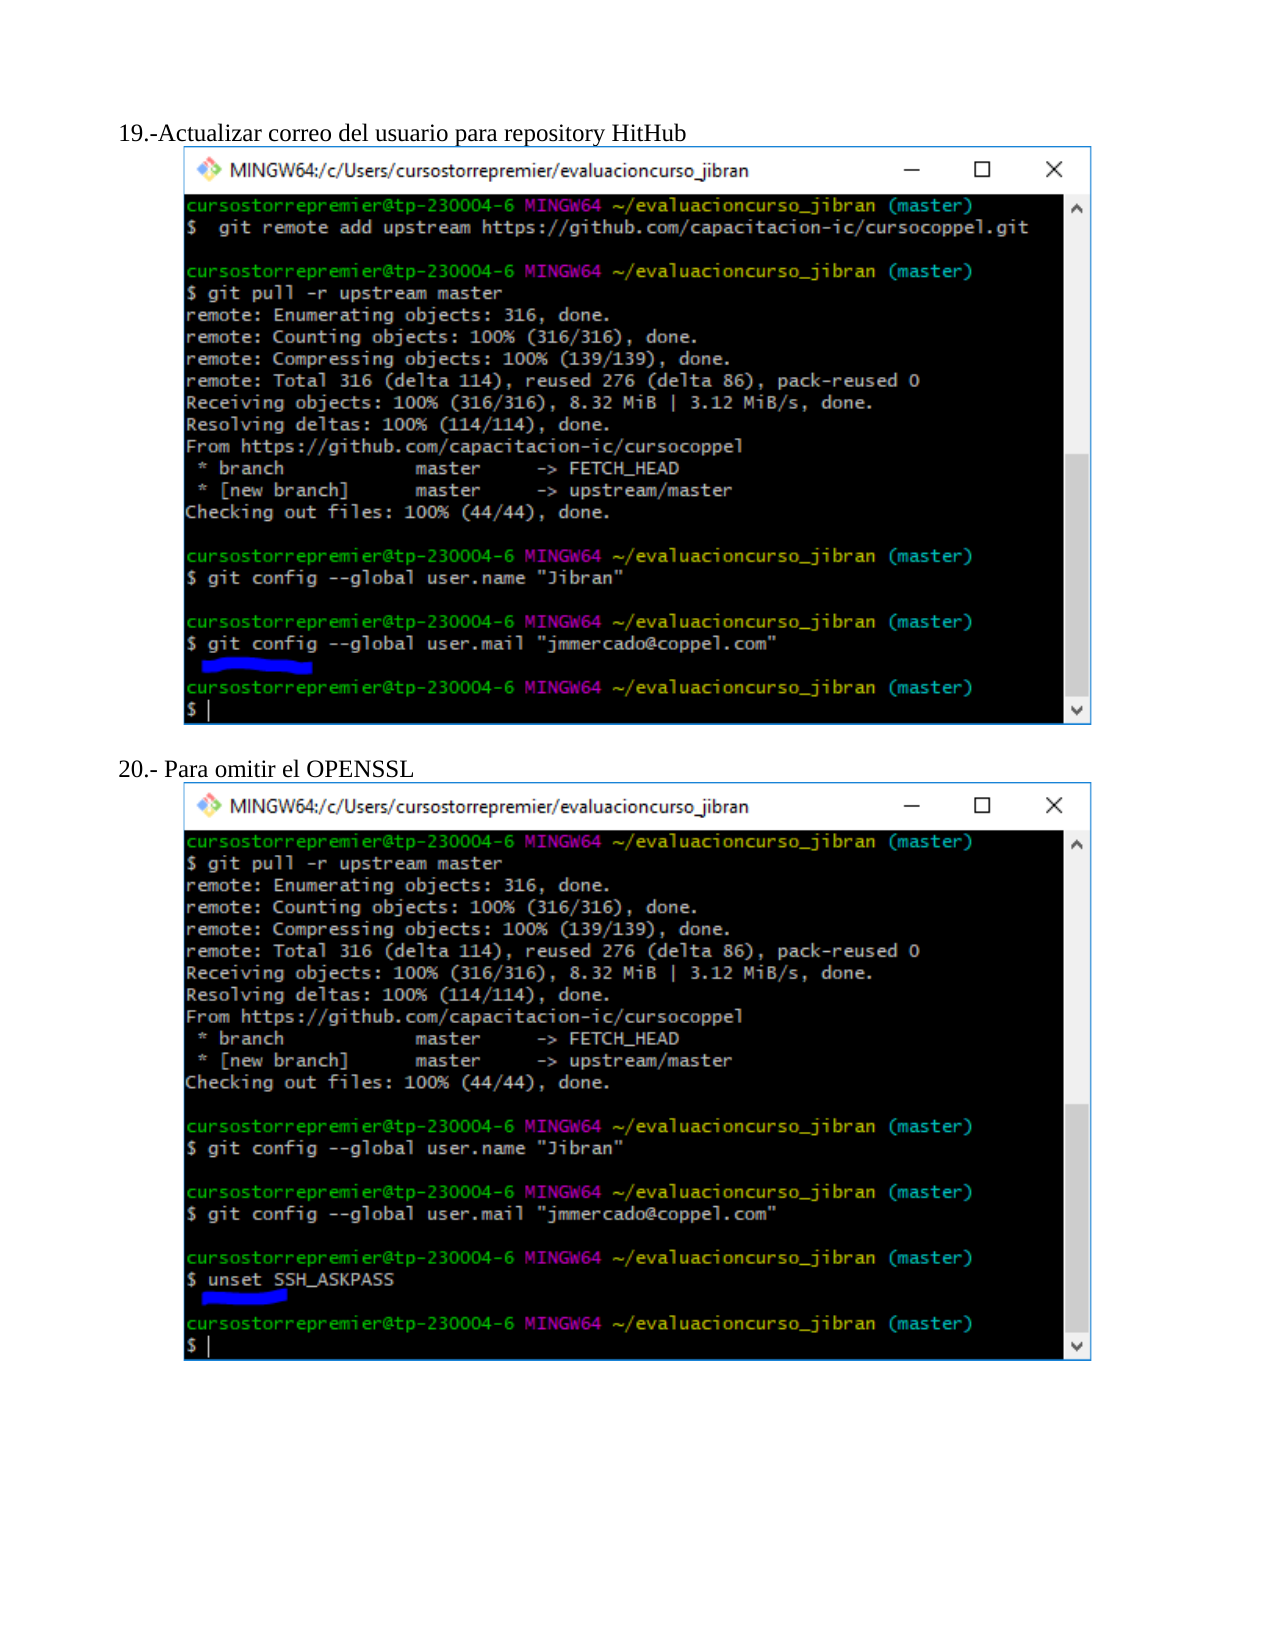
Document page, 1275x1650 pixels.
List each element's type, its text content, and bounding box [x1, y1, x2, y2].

picture [183, 146, 1092, 725]
text 19.-Actualizar correo del usuario para repository HitHub [118, 118, 1157, 147]
picture [183, 782, 1092, 1361]
text 20.- Para omitir el OPENSSL [118, 754, 1157, 782]
